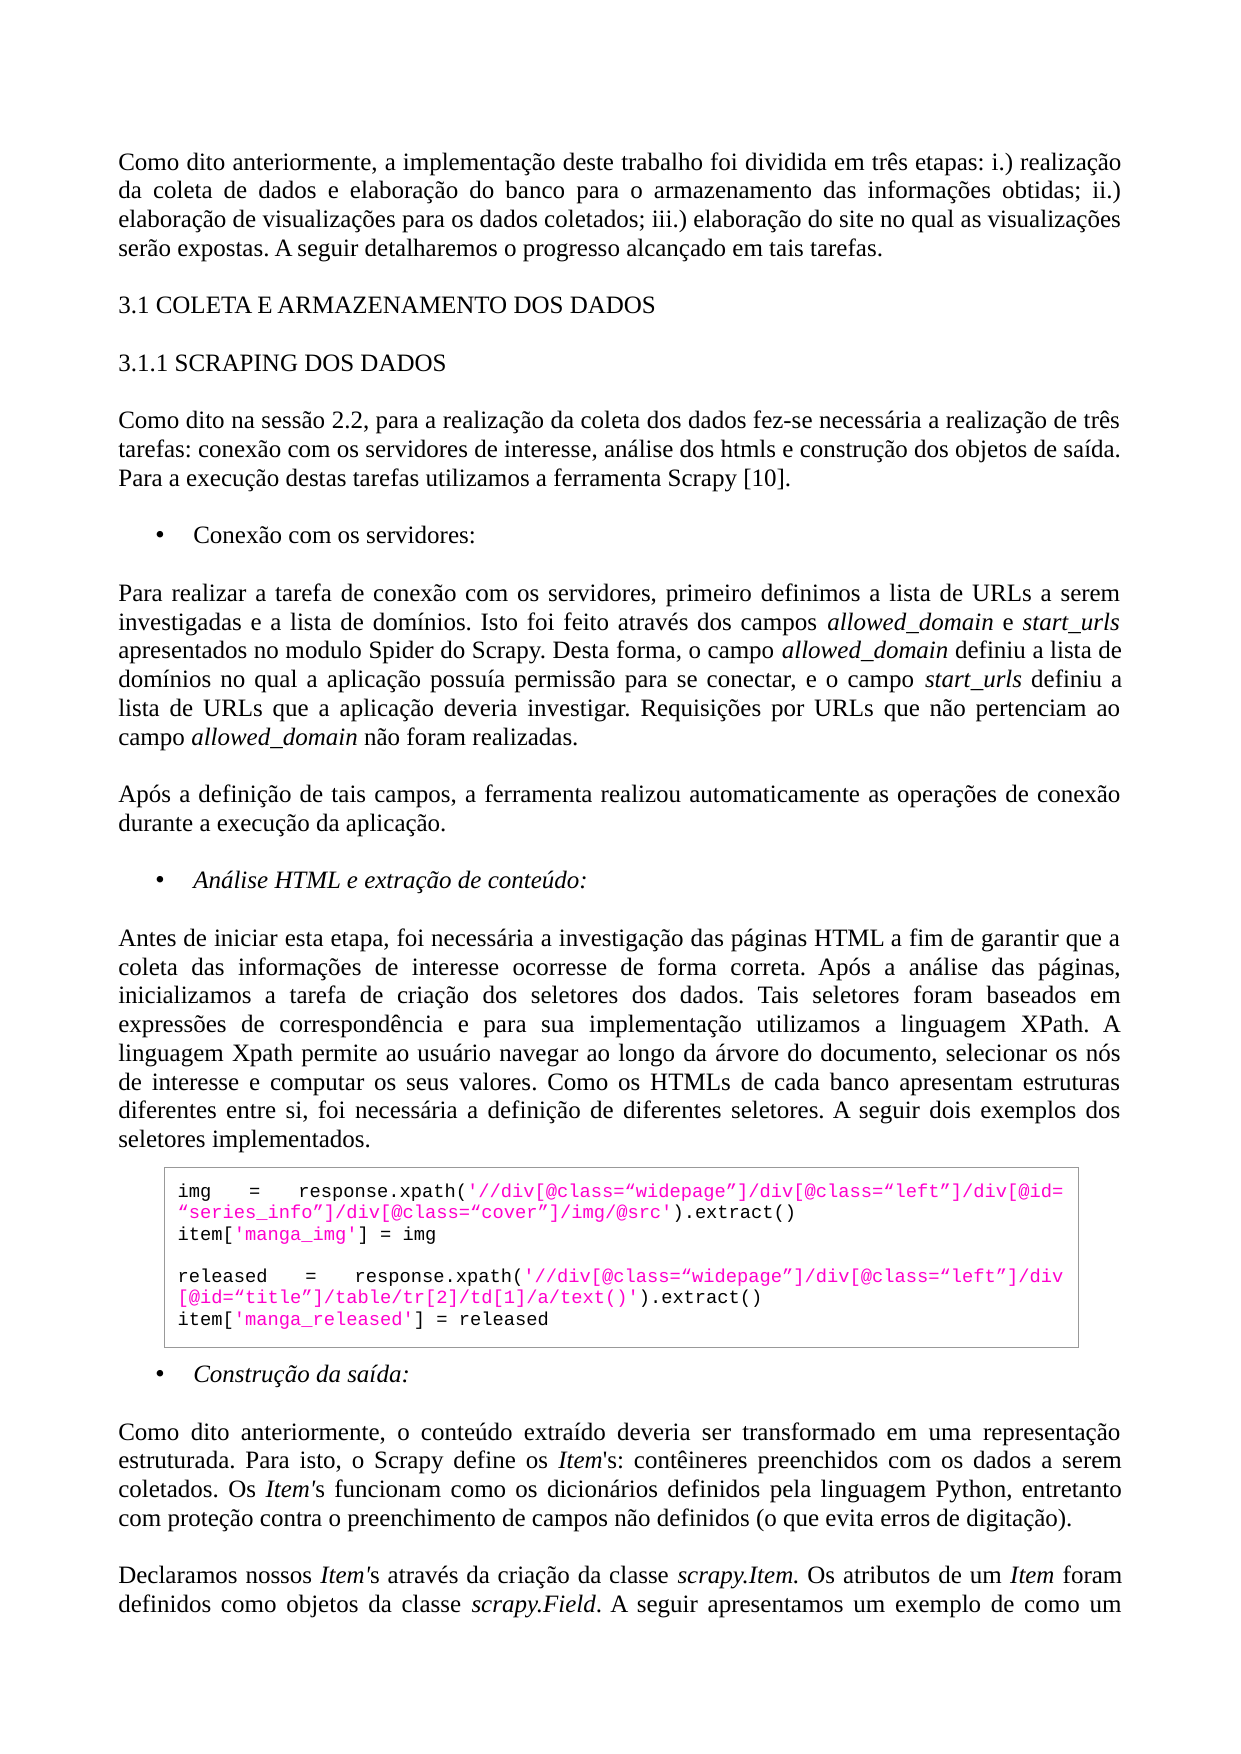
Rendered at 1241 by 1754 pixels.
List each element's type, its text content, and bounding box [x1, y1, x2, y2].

text 3.1.1 SCRAPING DOS DADOS [118, 348, 1122, 377]
list Construção da saída: [156, 1359, 1122, 1388]
list Conexão com os servidores: [156, 521, 1122, 549]
text Antes de iniciar esta etapa, foi necessária a investigação das páginas HTML a fim de garantir que a coleta das informações de interesse ocorresse de forma correta. Após a análise das páginas, inicializamos a tarefa de criação dos seletores dos dados. Tais seletores foram baseados em expressões de correspondência e para sua implementação utilizamos a linguagem XPath. A linguagem Xpath permite ao usuário navegar ao longo da árvore do documento, selecionar os nós de interesse e computar os seus valores. Como os HTMLs de cada banco apresentam estruturas diferentes entre si, foi necessária a definição de diferentes seletores. A seguir dois exemplos dos seletores implementados. [118, 923, 1122, 1153]
text Como dito anteriormente, a implementação deste trabalho foi dividida em três etapas: i.) realização da coleta de dados e elaboração do banco para o armazenamento das informações obtidas; ii.) elaboração de visualizações para os dados coletados; iii.) elaboração do site no qual as visualizações serão expostas. A seguir detalharemos o progresso alcançado em tais tarefas. [118, 147, 1122, 262]
text Para realizar a tarefa de conexão com os servidores, primeiro definimos a lista de URLs a serem investigadas e a lista de domínios. Isto foi feito através dos campos allowed_domain e start_urls apresentados no modulo Spider do Scrapy. Desta forma, o campo allowed_domain definiu a lista de domínios no qual a aplicação possuía permissão para se conectar, e o campo start_urls definiu a lista de URLs que a aplicação deveria investigar. Requisições por URLs que não pertenciam ao campo allowed_domain não foram realizadas. [118, 578, 1122, 751]
text released = response.xpath('//div[@class=“widepage”]/div[@class=“left”]/div [@id=“title”]/table/tr[2]/td[1]/a/text()').extract() [177, 1267, 1063, 1309]
text item['manga_img'] = img [177, 1224, 1063, 1246]
text 3.1 COLETA E ARMAZENAMENTO DOS DADOS [118, 291, 1122, 319]
text Declaramos nossos Item's através da criação da classe scrapy.Item. Os atributos de um Item foram definidos como objetos da classe scrapy.Field. A seguir apresentamos um exemplo de como um [118, 1561, 1122, 1618]
text item['manga_released'] = released [177, 1309, 1063, 1331]
text img = response.xpath('//div[@class=“widepage”]/div[@class=“left”]/div[@id= “series_info”]/div[@class=“cover”]/img/@src').extract() [177, 1182, 1063, 1224]
list Análise HTML e extração de conteúdo: [156, 866, 1122, 894]
text Após a definição de tais campos, a ferramenta realizou automaticamente as operações de conexão durante a execução da aplicação. [118, 779, 1122, 837]
text Como dito na sessão 2.2, para a realização da coleta dos dados fez-se necessária a realização de três tarefas: conexão com os servidores de interesse, análise dos htmls e construção dos objetos de saída. Para a execução destas tarefas utilizamos a ferramenta Scrapy [10]. [118, 406, 1122, 492]
text Como dito anteriormente, o conteúdo extraído deveria ser transformado em uma representação estruturada. Para isto, o Scrapy define os Item's: contêineres preenchidos com os dados a serem coletados. Os Item's funcionam como os dicionários definidos pela linguagem Python, entretanto com proteção contra o preenchimento de campos não definidos (o que evita erros de digitação). [118, 1417, 1122, 1532]
